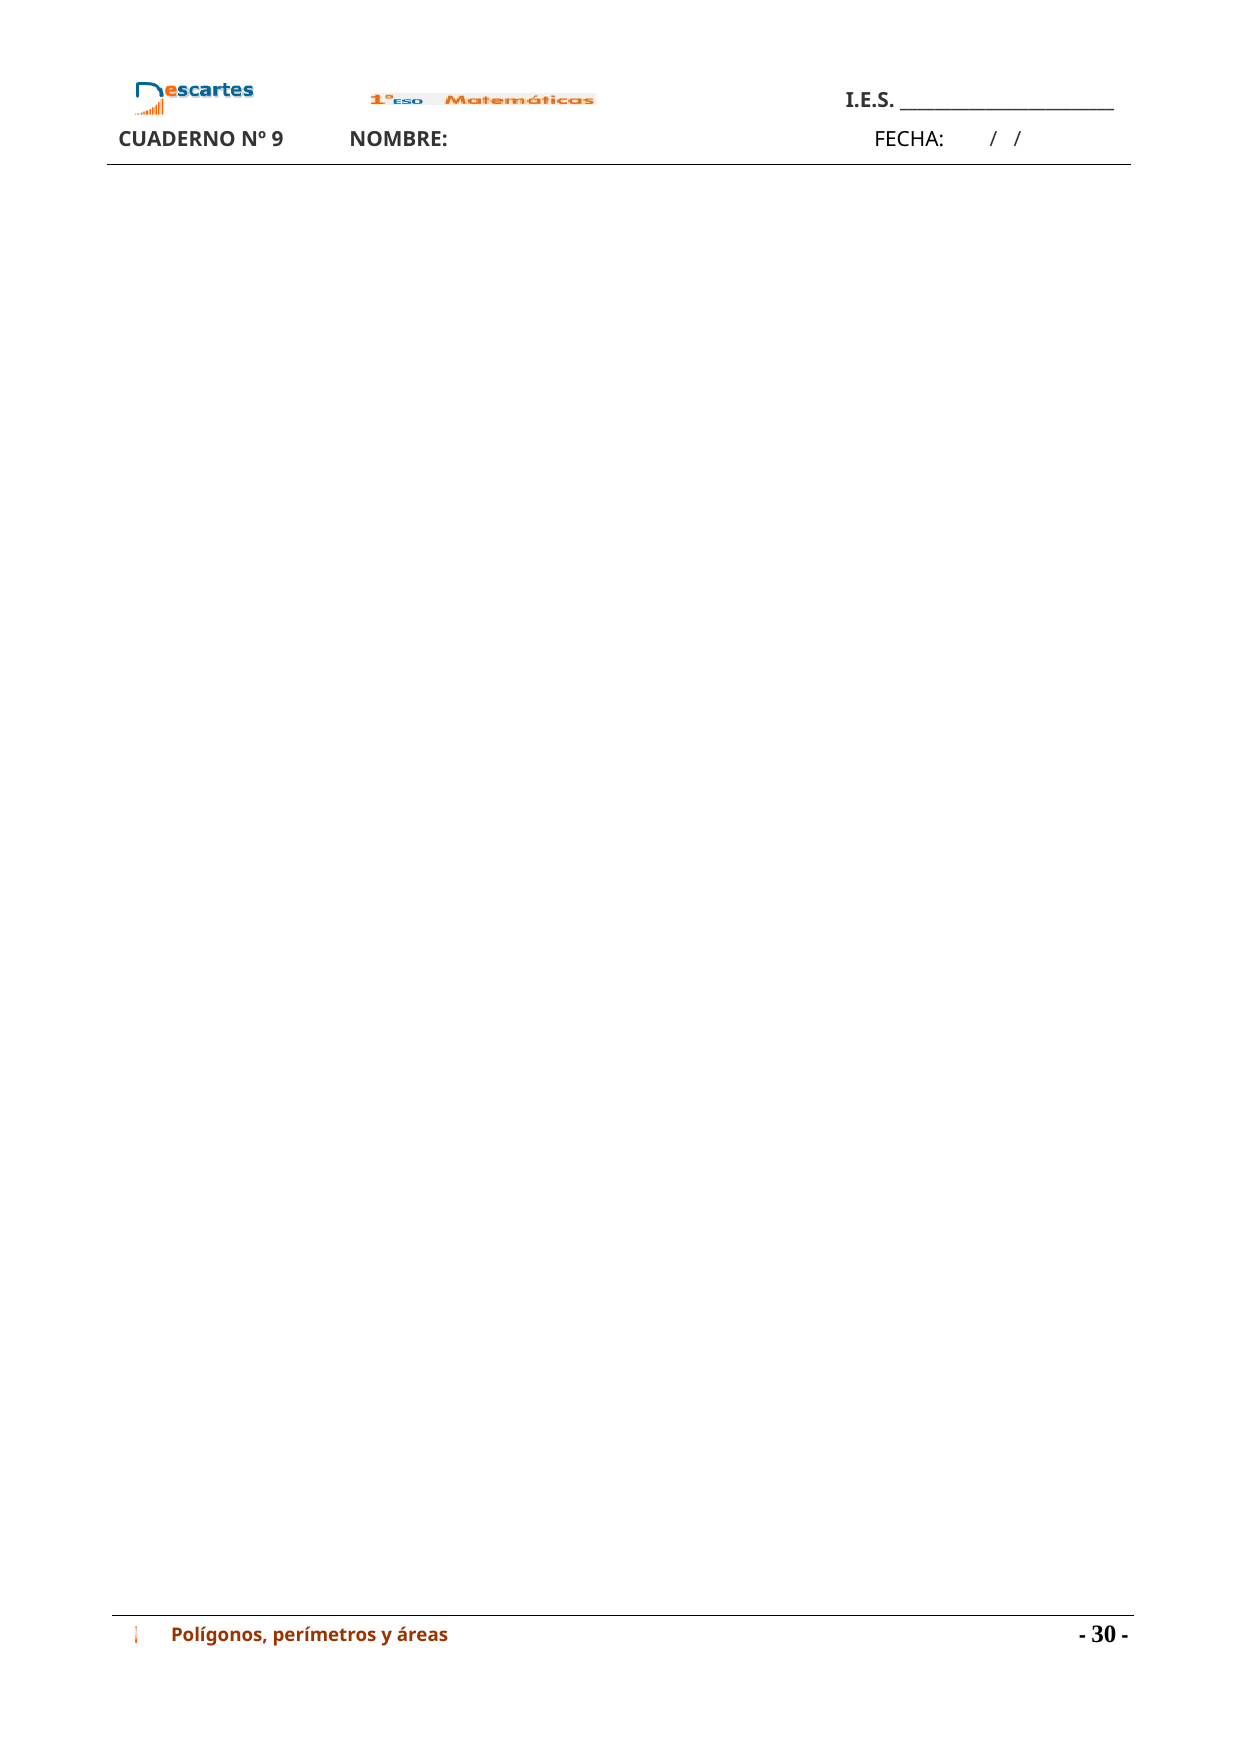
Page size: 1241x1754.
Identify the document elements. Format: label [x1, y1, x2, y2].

picture [371, 93, 599, 105]
picture [134, 1625, 138, 1643]
picture [134, 82, 257, 115]
